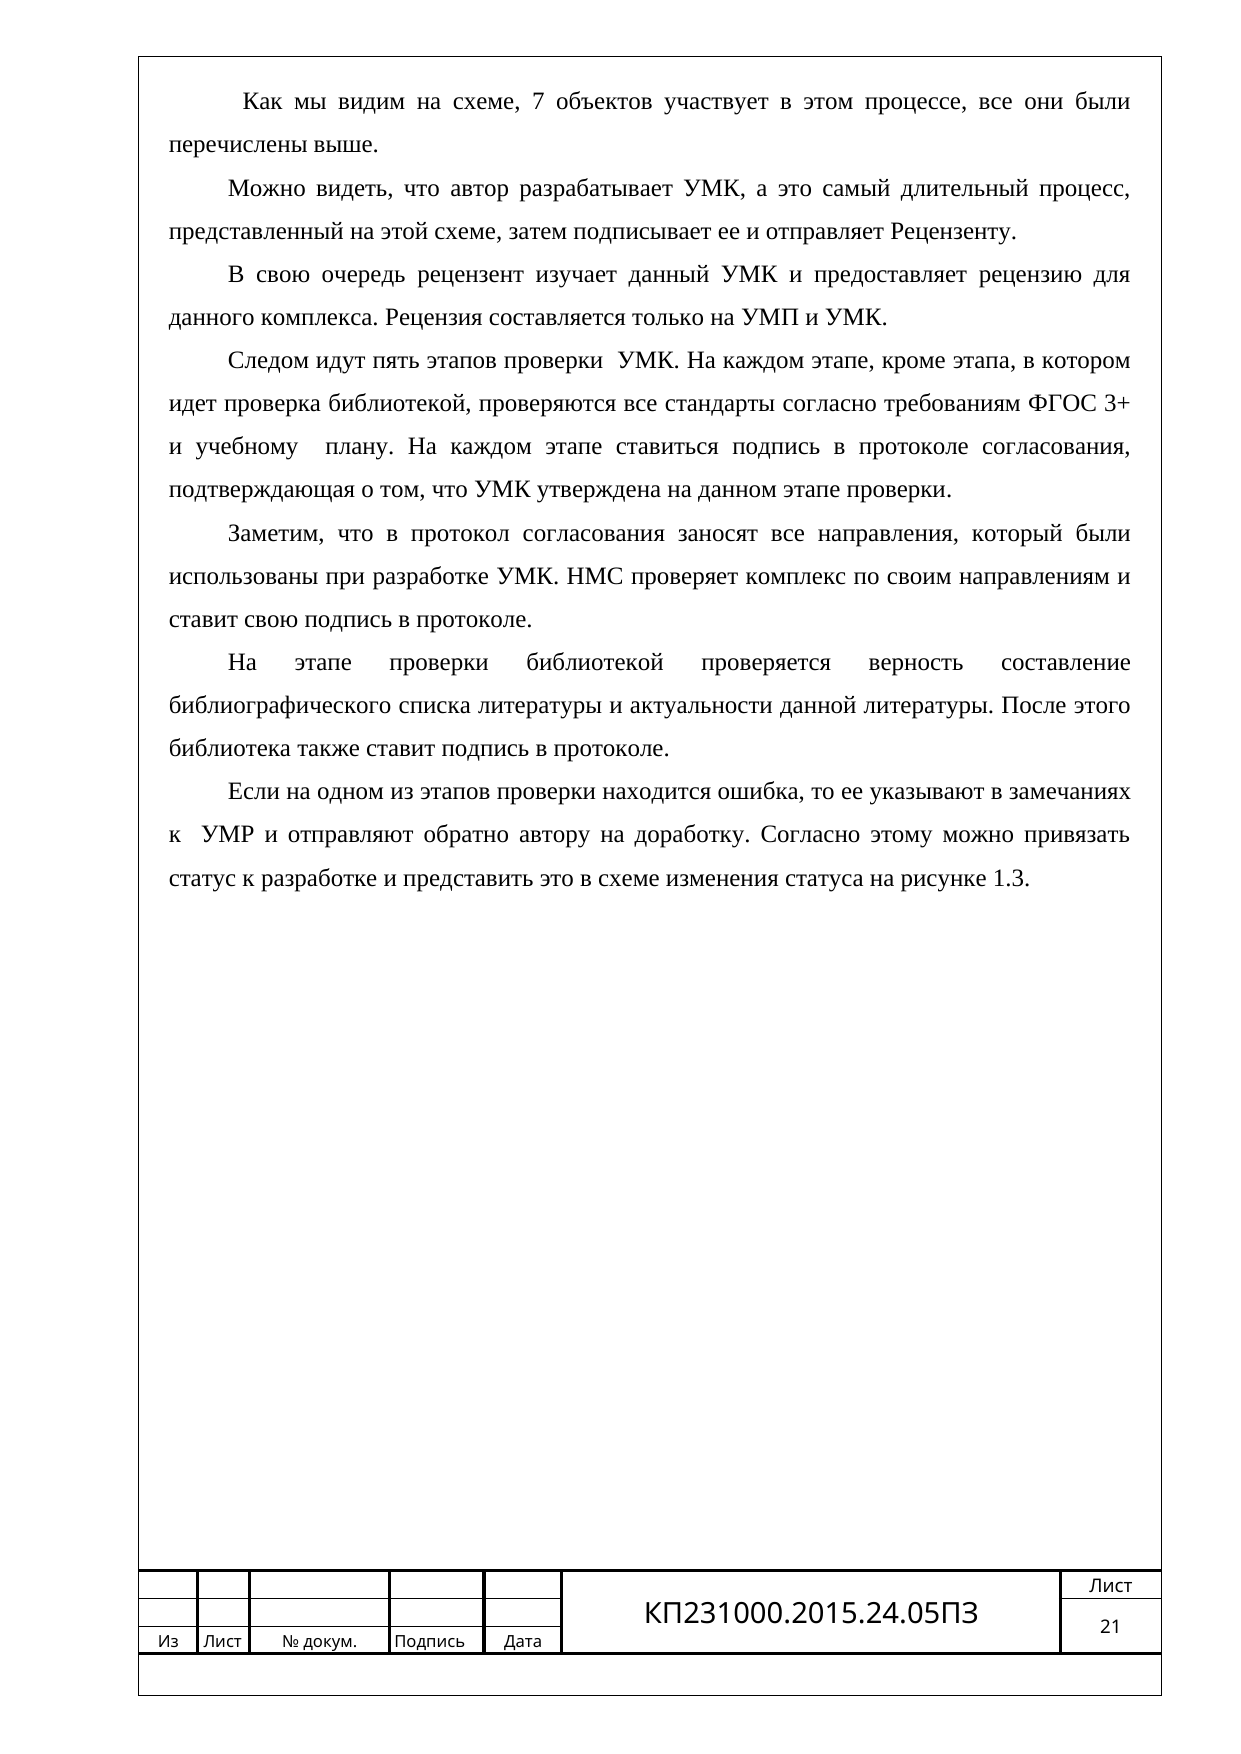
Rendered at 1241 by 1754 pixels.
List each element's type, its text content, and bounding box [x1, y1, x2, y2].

text Если на одном из этапов проверки находится ошибка, то ее указывают в замечаниях к УМР и отправляют обратно автору на доработку. Согласно этому можно привязать статус к разработке и представить это в схеме изменения статуса на рисунке 1.3. [168, 776, 1132, 891]
text Можно видеть, что автор разрабатывает УМК, а это самый длительный процесс, представленный на этой схеме, затем подписывает ее и отправляет Рецензенту. [168, 173, 1132, 244]
text Заметим, что в протокол согласования заносят все направления, который были использованы при разработке УМК. НМС проверяет комплекс по своим направлениям и ставит свою подпись в протоколе. [168, 518, 1132, 633]
text Следом идут пять этапов проверки УМК. На каждом этапе, кроме этапа, в котором идет проверка библиотекой, проверяются все стандарты согласно требованиям ФГОС 3+ и учебному плану. На каждом этапе ставиться подпись в протоколе согласования, подтверждающая о том, что УМК утверждена на данном этапе проверки. [168, 345, 1132, 503]
text Как мы видим на схеме, 7 объектов участвует в этом процессе, все они были перечислены выше. [168, 86, 1132, 158]
text В свою очередь рецензент изучает данный УМК и предоставляет рецензию для данного комплекса. Рецензия составляется только на УМП и УМК. [168, 259, 1132, 331]
text На этапе проверки библиотекой проверяется верность составление библиографического списка литературы и актуальности данной литературы. После этого библиотека также ставит подпись в протоколе. [168, 647, 1132, 762]
